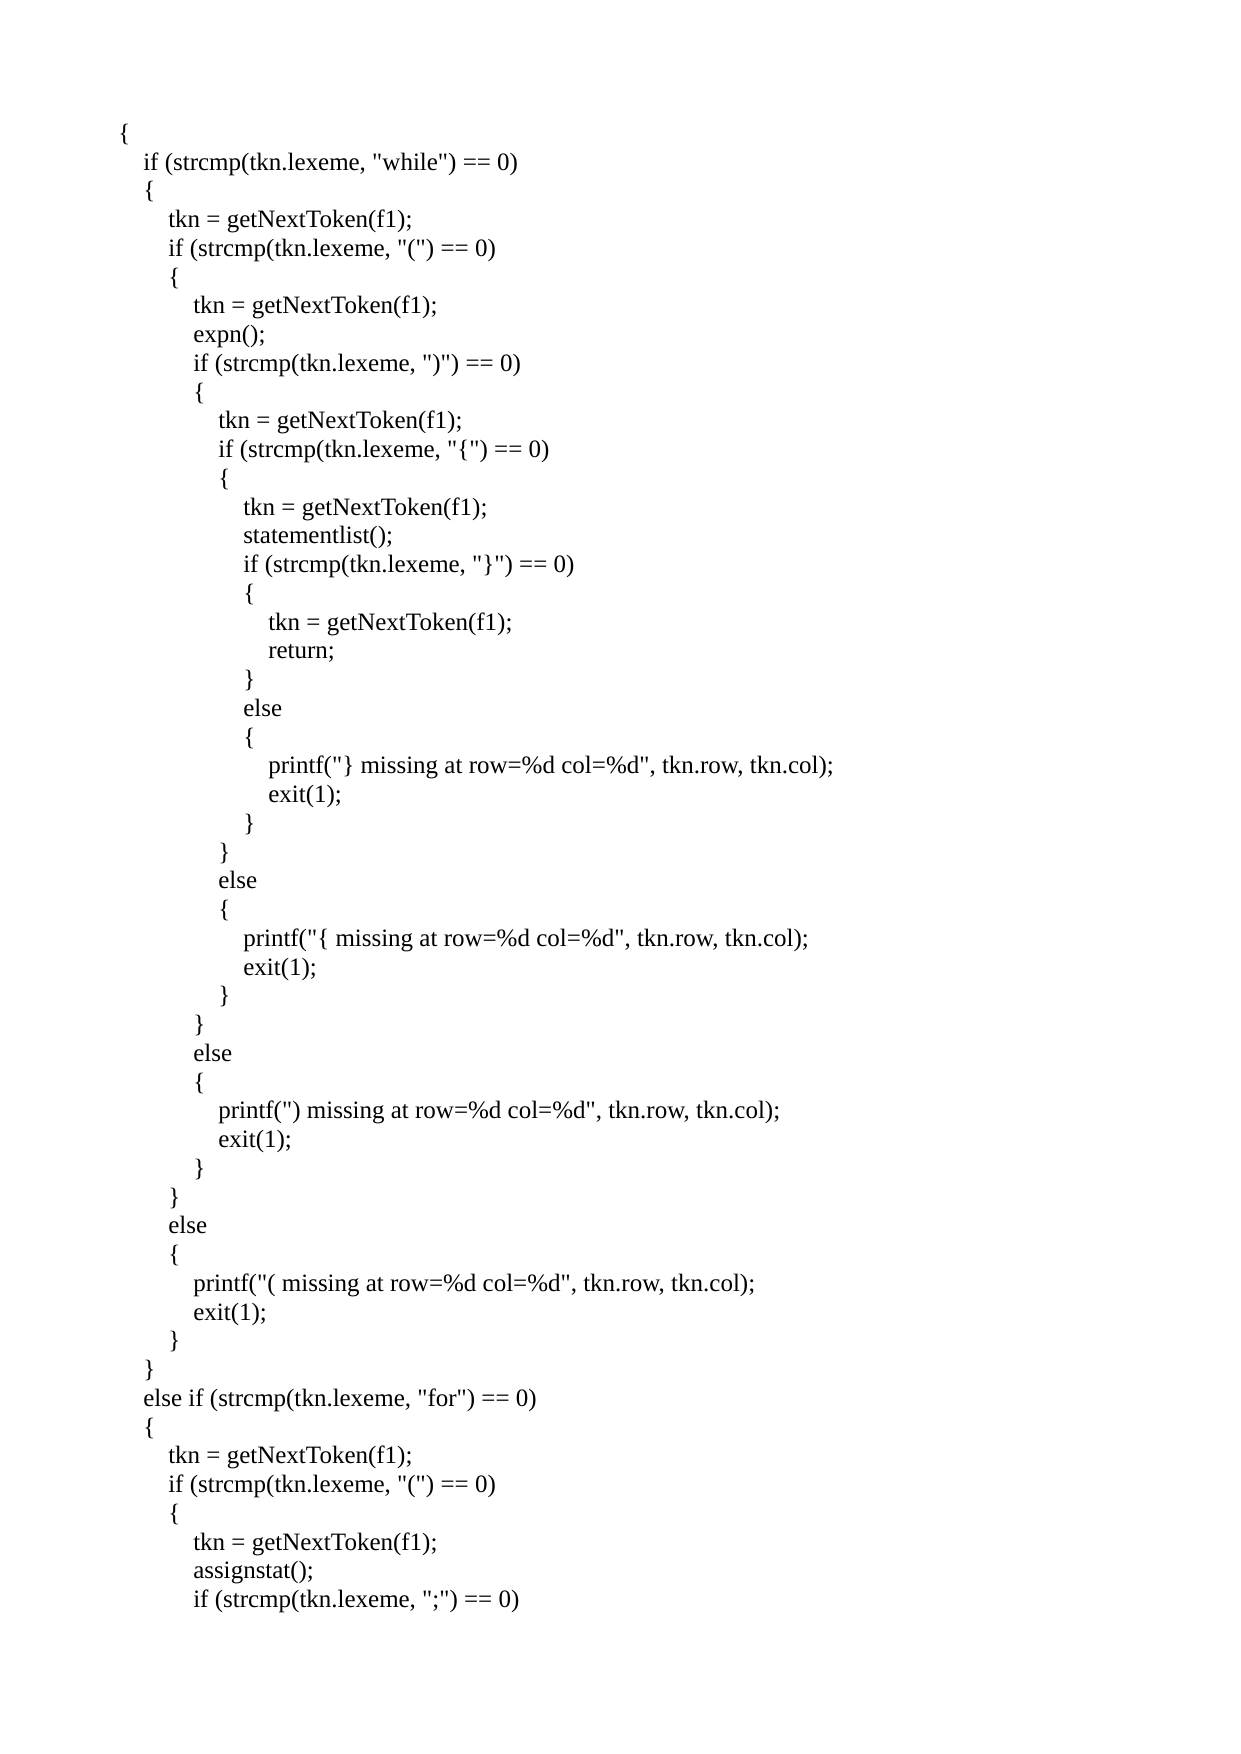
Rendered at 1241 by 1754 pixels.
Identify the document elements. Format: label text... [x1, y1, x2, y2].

text printf("} missing at row=%d col=%d", tkn.row, tkn.col); [118, 751, 1122, 779]
text return; [118, 636, 1122, 664]
text { [118, 1498, 1122, 1527]
text assignstat(); [118, 1556, 1122, 1584]
text } [118, 1354, 1122, 1383]
text if (strcmp(tkn.lexeme, ")") == 0) [118, 348, 1122, 377]
text tkn = getNextToken(f1); [118, 291, 1122, 319]
text printf("{ missing at row=%d col=%d", tkn.row, tkn.col); [118, 923, 1122, 952]
text if (strcmp(tkn.lexeme, "(") == 0) [118, 1469, 1122, 1498]
text printf(") missing at row=%d col=%d", tkn.row, tkn.col); [118, 1096, 1122, 1124]
text { [118, 1239, 1122, 1268]
text { [118, 894, 1122, 923]
text exit(1); [118, 952, 1122, 981]
text { [118, 1412, 1122, 1441]
text } [118, 1153, 1122, 1182]
text exit(1); [118, 1297, 1122, 1326]
text { [118, 722, 1122, 751]
text else [118, 693, 1122, 722]
text statementlist(); [118, 521, 1122, 549]
text { [118, 262, 1122, 291]
text if (strcmp(tkn.lexeme, "{") == 0) [118, 434, 1122, 463]
text } [118, 1326, 1122, 1354]
text tkn = getNextToken(f1); [118, 406, 1122, 434]
text else [118, 866, 1122, 894]
text else [118, 1211, 1122, 1239]
text { [118, 176, 1122, 204]
text tkn = getNextToken(f1); [118, 492, 1122, 521]
text tkn = getNextToken(f1); [118, 1441, 1122, 1469]
text } [118, 981, 1122, 1009]
text expn(); [118, 319, 1122, 348]
text exit(1); [118, 779, 1122, 808]
text if (strcmp(tkn.lexeme, "while") == 0) [118, 147, 1122, 176]
text if (strcmp(tkn.lexeme, "(") == 0) [118, 233, 1122, 262]
text tkn = getNextToken(f1); [118, 607, 1122, 636]
text { [118, 118, 1122, 147]
text exit(1); [118, 1124, 1122, 1153]
text { [118, 377, 1122, 406]
text } [118, 808, 1122, 837]
text } [118, 1009, 1122, 1038]
text if (strcmp(tkn.lexeme, "}") == 0) [118, 549, 1122, 578]
text if (strcmp(tkn.lexeme, ";") == 0) [118, 1584, 1122, 1613]
text } [118, 837, 1122, 866]
text { [118, 1067, 1122, 1096]
text printf("( missing at row=%d col=%d", tkn.row, tkn.col); [118, 1268, 1122, 1297]
text { [118, 463, 1122, 492]
text tkn = getNextToken(f1); [118, 204, 1122, 233]
text { [118, 578, 1122, 607]
text } [118, 1182, 1122, 1211]
text tkn = getNextToken(f1); [118, 1527, 1122, 1556]
text else [118, 1038, 1122, 1067]
text else if (strcmp(tkn.lexeme, "for") == 0) [118, 1383, 1122, 1412]
text } [118, 664, 1122, 693]
